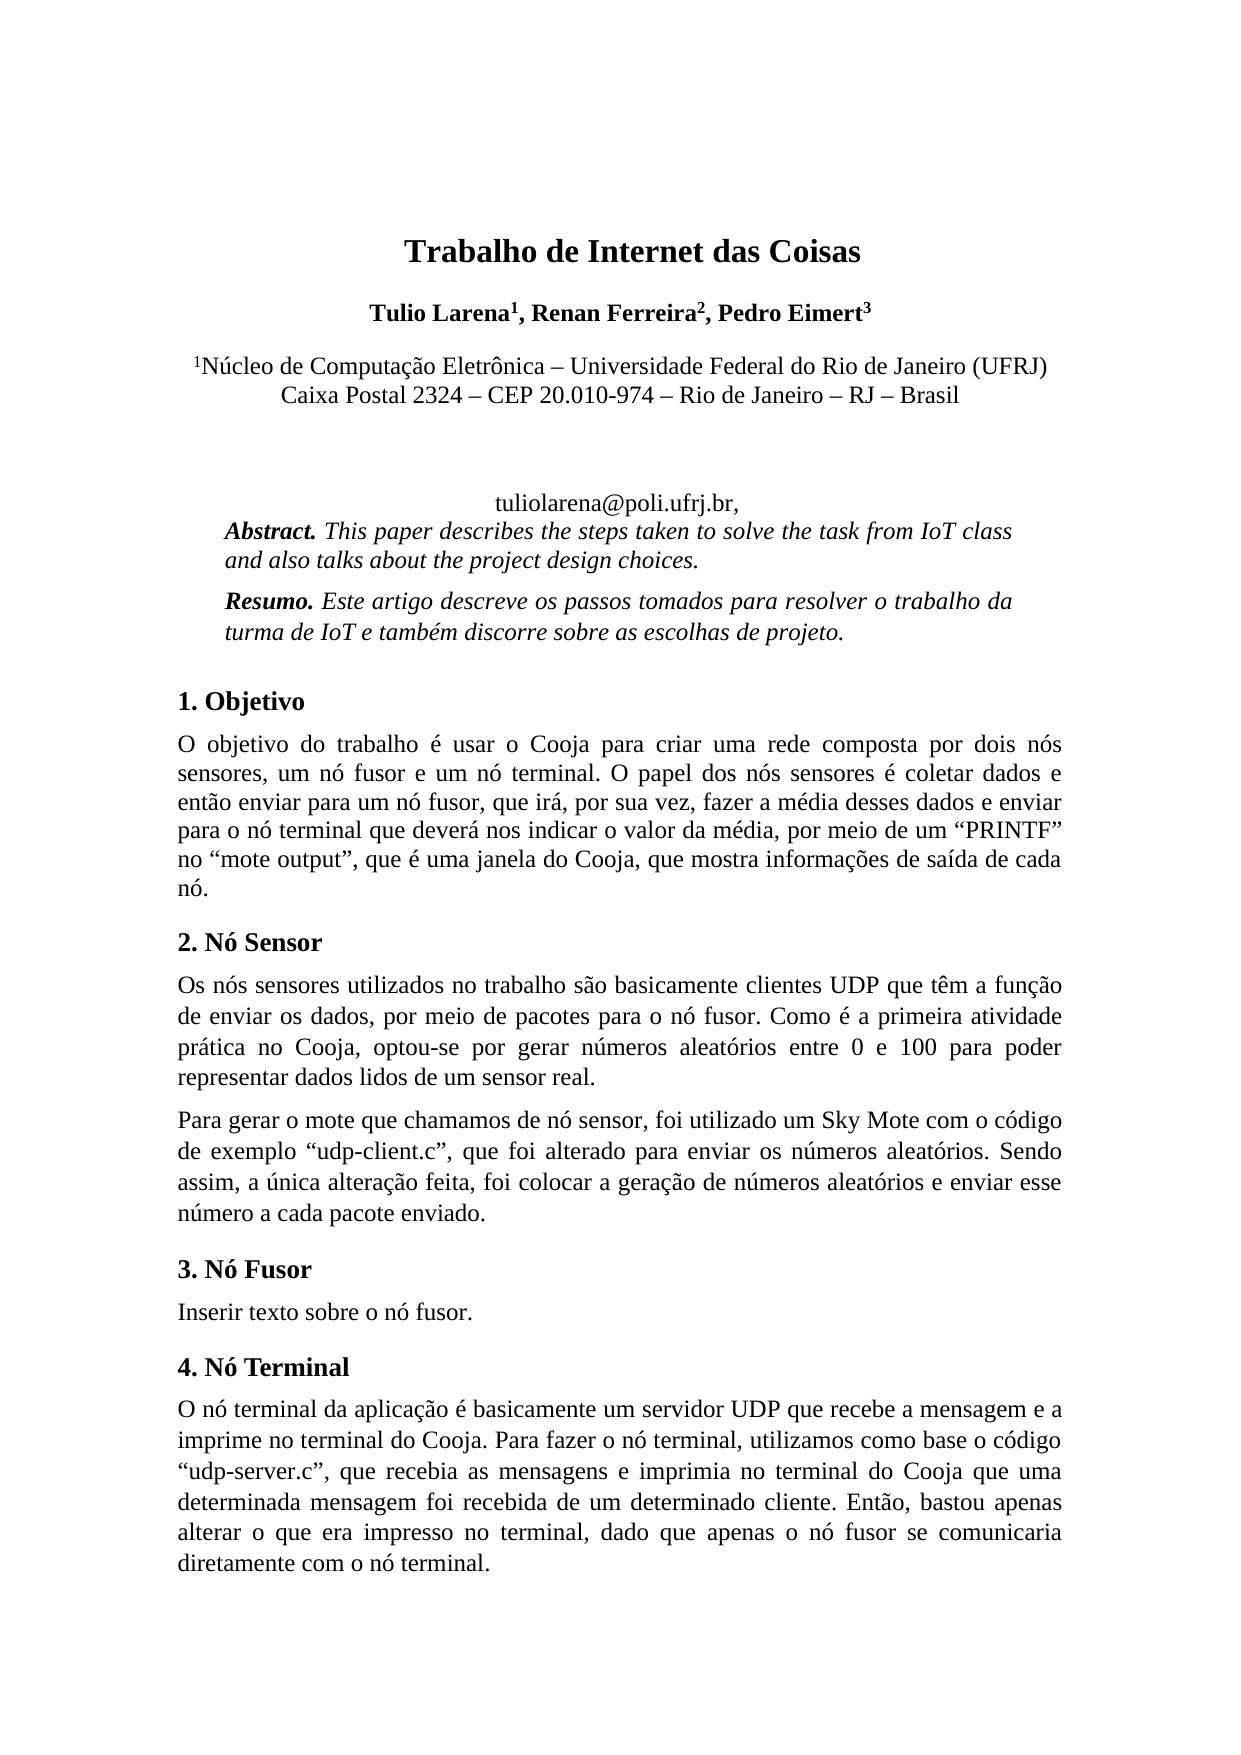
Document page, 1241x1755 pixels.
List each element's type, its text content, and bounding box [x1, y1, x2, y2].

text Resumo. Este artigo descreve os passos tomados para resolver o trabalho da turma de IoT e também discorre sobre as escolhas de projeto. [224, 586, 1016, 646]
subtitle 3. Nó Fusor [177, 1253, 1063, 1285]
subtitle 4. Nó Terminal [177, 1351, 1063, 1382]
text O nó terminal da aplicação é basicamente um servidor UDP que recebe a mensagem e a imprime no terminal do Cooja. Para fazer o nó terminal, utilizamos como base o código “udp-server.c”, que recebia as mensagens e imprimia no terminal do Cooja que uma determinada mensagem foi recebida de um determinado cliente. Então, bastou apenas alterar o que era impresso no terminal, dado que apenas o nó fusor se comunicaria diretamente com o nó terminal. [177, 1394, 1063, 1577]
text tuliolarena@poli.ufrj.br, [177, 488, 1063, 516]
subtitle 1. Objetivo [177, 685, 1063, 717]
subtitle 2. Nó Sensor [177, 927, 1063, 958]
text 1Núcleo de Computação Eletrônica – Universidade Federal do Rio de Janeiro (UFRJ) Caixa Postal 2324 – CEP 20.010-974 – Rio de Janeiro – RJ – Brasil [177, 351, 1063, 409]
title Trabalho de Internet das Coisas [177, 232, 1063, 270]
text Para gerar o mote que chamamos de nó sensor, foi utilizado um Sky Mote com o código de exemplo “udp-client.c”, que foi alterado para enviar os números aleatórios. Sendo assim, a única alteração feita, foi colocar a geração de números aleatórios e enviar esse número a cada pacote enviado. [177, 1106, 1063, 1227]
text O objetivo do trabalho é usar o Cooja para criar uma rede composta por dois nós sensores, um nó fusor e um nó terminal. O papel dos nós sensores é coletar dados e então enviar para um nó fusor, que irá, por sua vez, fazer a média desses dados e enviar para o nó terminal que deverá nos indicar o valor da média, por meio de um “PRINTF” no “mote output”, que é uma janela do Cooja, que mostra informações de saída de cada nó. [177, 729, 1063, 902]
text Tulio Larena1, Renan Ferreira2, Pedro Eimert3 [177, 298, 1063, 326]
text Abstract. This paper describes the steps taken to solve the task from IoT class and also talks about the project design choices. [224, 516, 1016, 574]
text Inserir texto sobre o nó fusor. [177, 1297, 1063, 1326]
text Os nós sensores utilizados no trabalho são basicamente clientes UDP que têm a função de enviar os dados, por meio de pacotes para o nó fusor. Como é a primeira atividade prática no Cooja, optou-se por gerar números aleatórios entre 0 e 100 para poder representar dados lidos de um sensor real. [177, 970, 1063, 1091]
